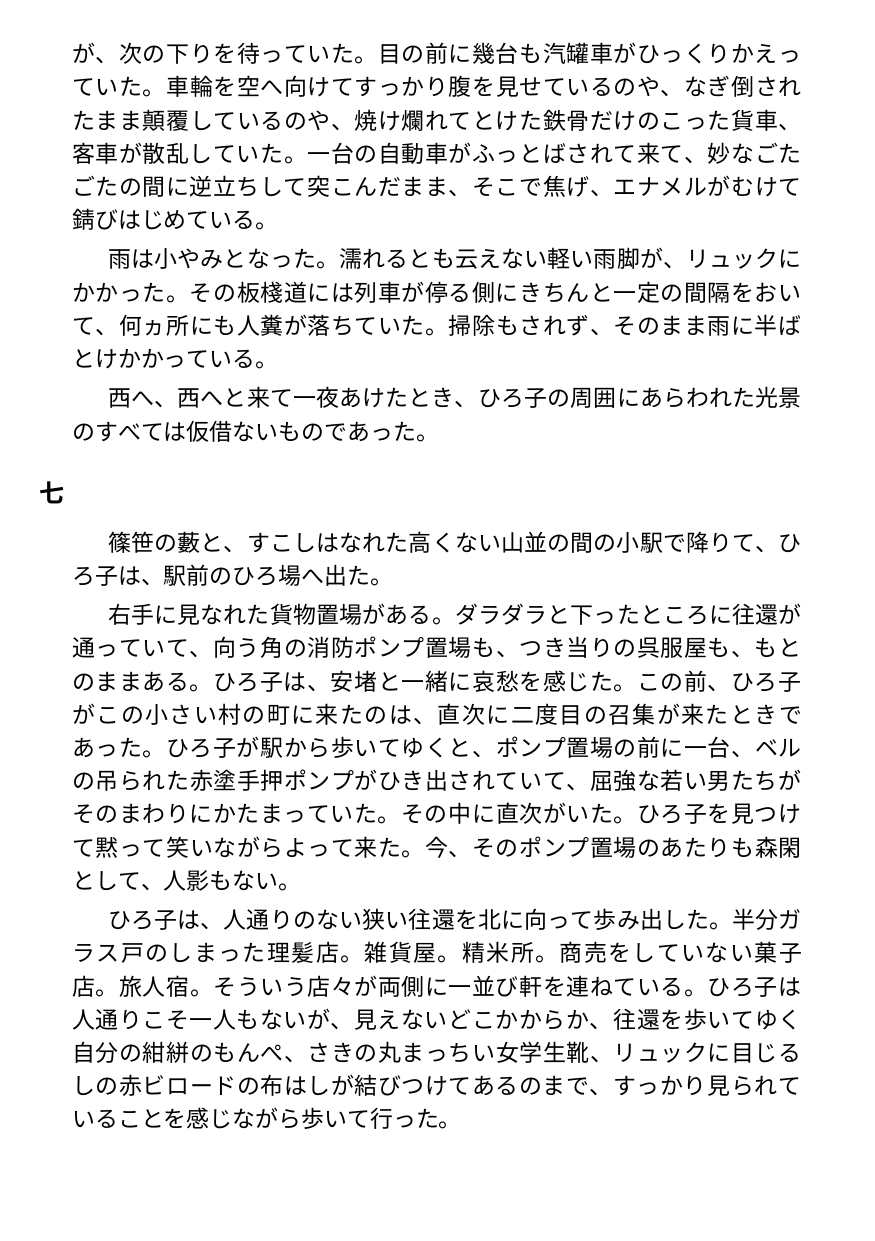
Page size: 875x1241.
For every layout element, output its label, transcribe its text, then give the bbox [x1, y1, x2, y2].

text 西へ、西へと来て一夜あけたとき、ひろ子の周囲にあらわれた光景のすべては仮借ないものであった。 [72, 380, 802, 447]
text 篠笹の藪と、すこしはなれた高くない山並の間の小駅で降りて、ひろ子は、駅前のひろ場へ出た。 [72, 524, 802, 591]
text が、次の下りを待っていた。目の前に幾台も汽罐車がひっくりかえっていた。車輪を空へ向けてすっかり腹を見せているのや、なぎ倒されたまま顛覆しているのや、焼け爛れてとけた鉄骨だけのこった貨車、客車が散乱していた。一台の自動車がふっとばされて来て、妙なごたごたの間に逆立ちして突こんだまま、そこで焦げ、エナメルがむけて錆びはじめている。 [72, 36, 802, 235]
subtitle 七 [36, 470, 838, 513]
text 右手に見なれた貨物置場がある。ダラダラと下ったところに往還が通っていて、向う角の消防ポンプ置場も、つき当りの呉服屋も、もとのままある。ひろ子は、安堵と一緒に哀愁を感じた。この前、ひろ子がこの小さい村の町に来たのは、直次に二度目の召集が来たときであった。ひろ子が駅から歩いてゆくと、ポンプ置場の前に一台、ベルの吊られた赤塗手押ポンプがひき出されていて、屈強な若い男たちがそのまわりにかたまっていた。その中に直次がいた。ひろ子を見つけて黙って笑いながらよって来た。今、そのポンプ置場のあたりも森閑として、人影もない。 [72, 597, 802, 896]
text ひろ子は、人通りのない狭い往還を北に向って歩み出した。半分ガラス戸のしまった理髪店。雑貨屋。精米所。商売をしていない菓子店。旅人宿。そういう店々が両側に一並び軒を連ねている。ひろ子は人通りこそ一人もないが、見えないどこかからか、往還を歩いてゆく自分の紺絣のもんぺ、さきの丸まっちい女学生靴、リュックに目じるしの赤ビロードの布はしが結びつけてあるのまで、すっかり見られていることを感じながら歩いて行った。 [72, 902, 802, 1134]
text 雨は小やみとなった。濡れるとも云えない軽い雨脚が、リュックにかかった。その板棧道には列車が停る側にきちんと一定の間隔をおいて、何ヵ所にも人糞が落ちていた。掃除もされず、そのまま雨に半ばとけかかっている。 [72, 241, 802, 374]
